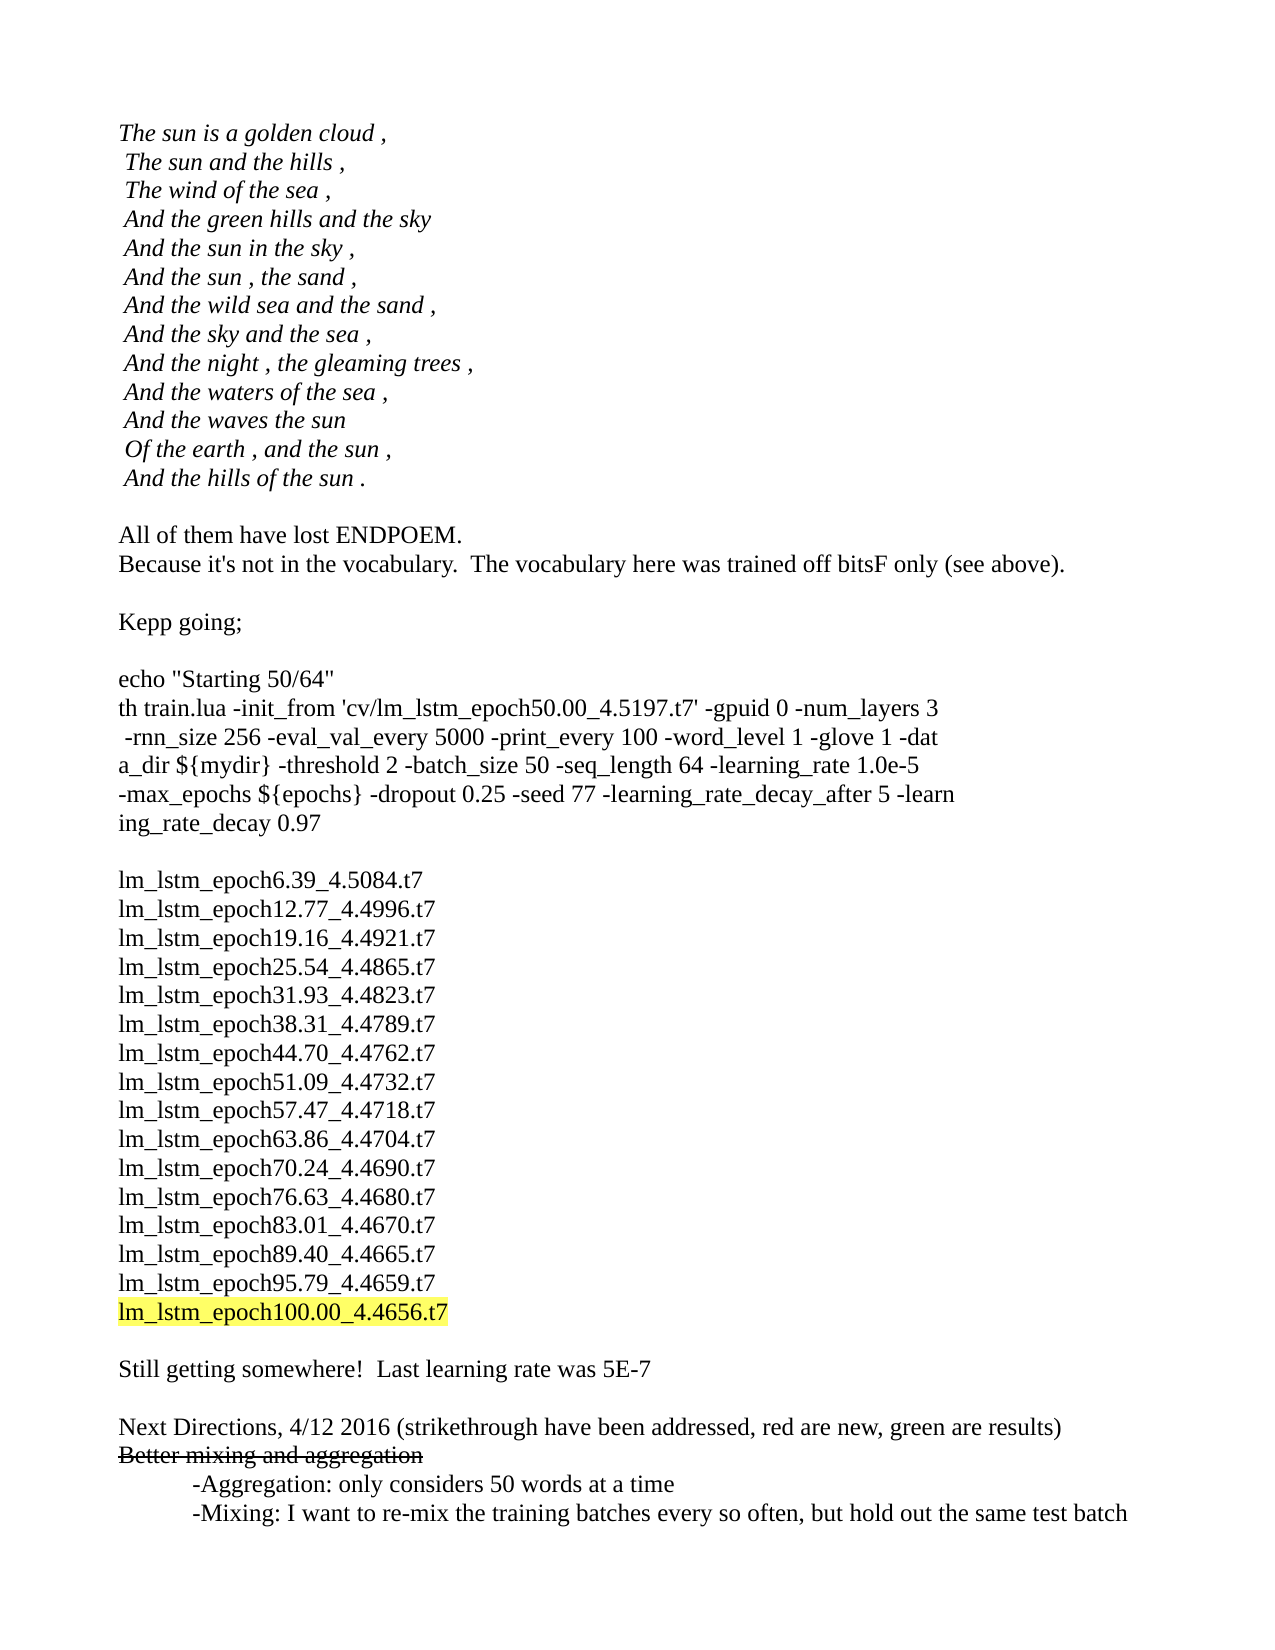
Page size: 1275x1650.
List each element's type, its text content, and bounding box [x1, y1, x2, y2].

text -rnn_size 256 -eval_val_every 5000 -print_every 100 -word_level 1 -glove 1 -dat [118, 722, 1157, 751]
text And the night , the gleaming trees , [118, 348, 1157, 377]
text lm_lstm_epoch51.09_4.4732.t7 [118, 1067, 1157, 1096]
text lm_lstm_epoch83.01_4.4670.t7 [118, 1211, 1157, 1239]
text And the green hills and the sky [118, 204, 1157, 233]
text lm_lstm_epoch19.16_4.4921.t7 [118, 923, 1157, 952]
text lm_lstm_epoch12.77_4.4996.t7 [118, 894, 1157, 923]
text lm_lstm_epoch95.79_4.4659.t7 [118, 1268, 1157, 1297]
text lm_lstm_epoch100.00_4.4656.t7 [118, 1297, 1157, 1326]
text -max_epochs ${epochs} -dropout 0.25 -seed 77 -learning_rate_decay_after 5 -learn [118, 779, 1157, 808]
text Still getting somewhere! Last learning rate was 5E-7 [118, 1354, 1157, 1383]
text lm_lstm_epoch44.70_4.4762.t7 [118, 1038, 1157, 1067]
text And the sun in the sky , [118, 233, 1157, 262]
text lm_lstm_epoch6.39_4.5084.t7 [118, 866, 1157, 894]
text Next Directions, 4/12 2016 (strikethrough have been addressed, red are new, green are results) [118, 1412, 1157, 1441]
text And the wild sea and the sand , [118, 291, 1157, 319]
text Because it's not in the vocabulary. The vocabulary here was trained off bitsF only (see above). [118, 549, 1157, 578]
text The sun and the hills , [118, 147, 1157, 176]
text Better mixing and aggregation [118, 1441, 1157, 1469]
text And the sky and the sea , [118, 319, 1157, 348]
text echo "Starting 50/64" [118, 664, 1157, 693]
text ing_rate_decay 0.97 [118, 808, 1157, 837]
text And the waves the sun [118, 406, 1157, 434]
text lm_lstm_epoch31.93_4.4823.t7 [118, 981, 1157, 1009]
text lm_lstm_epoch89.40_4.4665.t7 [118, 1239, 1157, 1268]
text lm_lstm_epoch57.47_4.4718.t7 [118, 1096, 1157, 1124]
text lm_lstm_epoch25.54_4.4865.t7 [118, 952, 1157, 981]
text And the hills of the sun . [118, 463, 1157, 492]
text lm_lstm_epoch38.31_4.4789.t7 [118, 1009, 1157, 1038]
text The sun is a golden cloud , [118, 118, 1157, 147]
text a_dir ${mydir} -threshold 2 -batch_size 50 -seq_length 64 -learning_rate 1.0e-5 [118, 751, 1157, 779]
text All of them have lost ENDPOEM. [118, 521, 1157, 549]
text -Mixing: I want to re-mix the training batches every so often, but hold out the same test batch [118, 1498, 1157, 1527]
text Of the earth , and the sun , [118, 434, 1157, 463]
text lm_lstm_epoch76.63_4.4680.t7 [118, 1182, 1157, 1211]
text -Aggregation: only considers 50 words at a time [118, 1469, 1157, 1498]
text lm_lstm_epoch63.86_4.4704.t7 [118, 1124, 1157, 1153]
text Kepp going; [118, 607, 1157, 636]
text And the sun , the sand , [118, 262, 1157, 291]
text th train.lua -init_from 'cv/lm_lstm_epoch50.00_4.5197.t7' -gpuid 0 -num_layers 3 [118, 693, 1157, 722]
text And the waters of the sea , [118, 377, 1157, 406]
text lm_lstm_epoch70.24_4.4690.t7 [118, 1153, 1157, 1182]
text The wind of the sea , [118, 176, 1157, 204]
